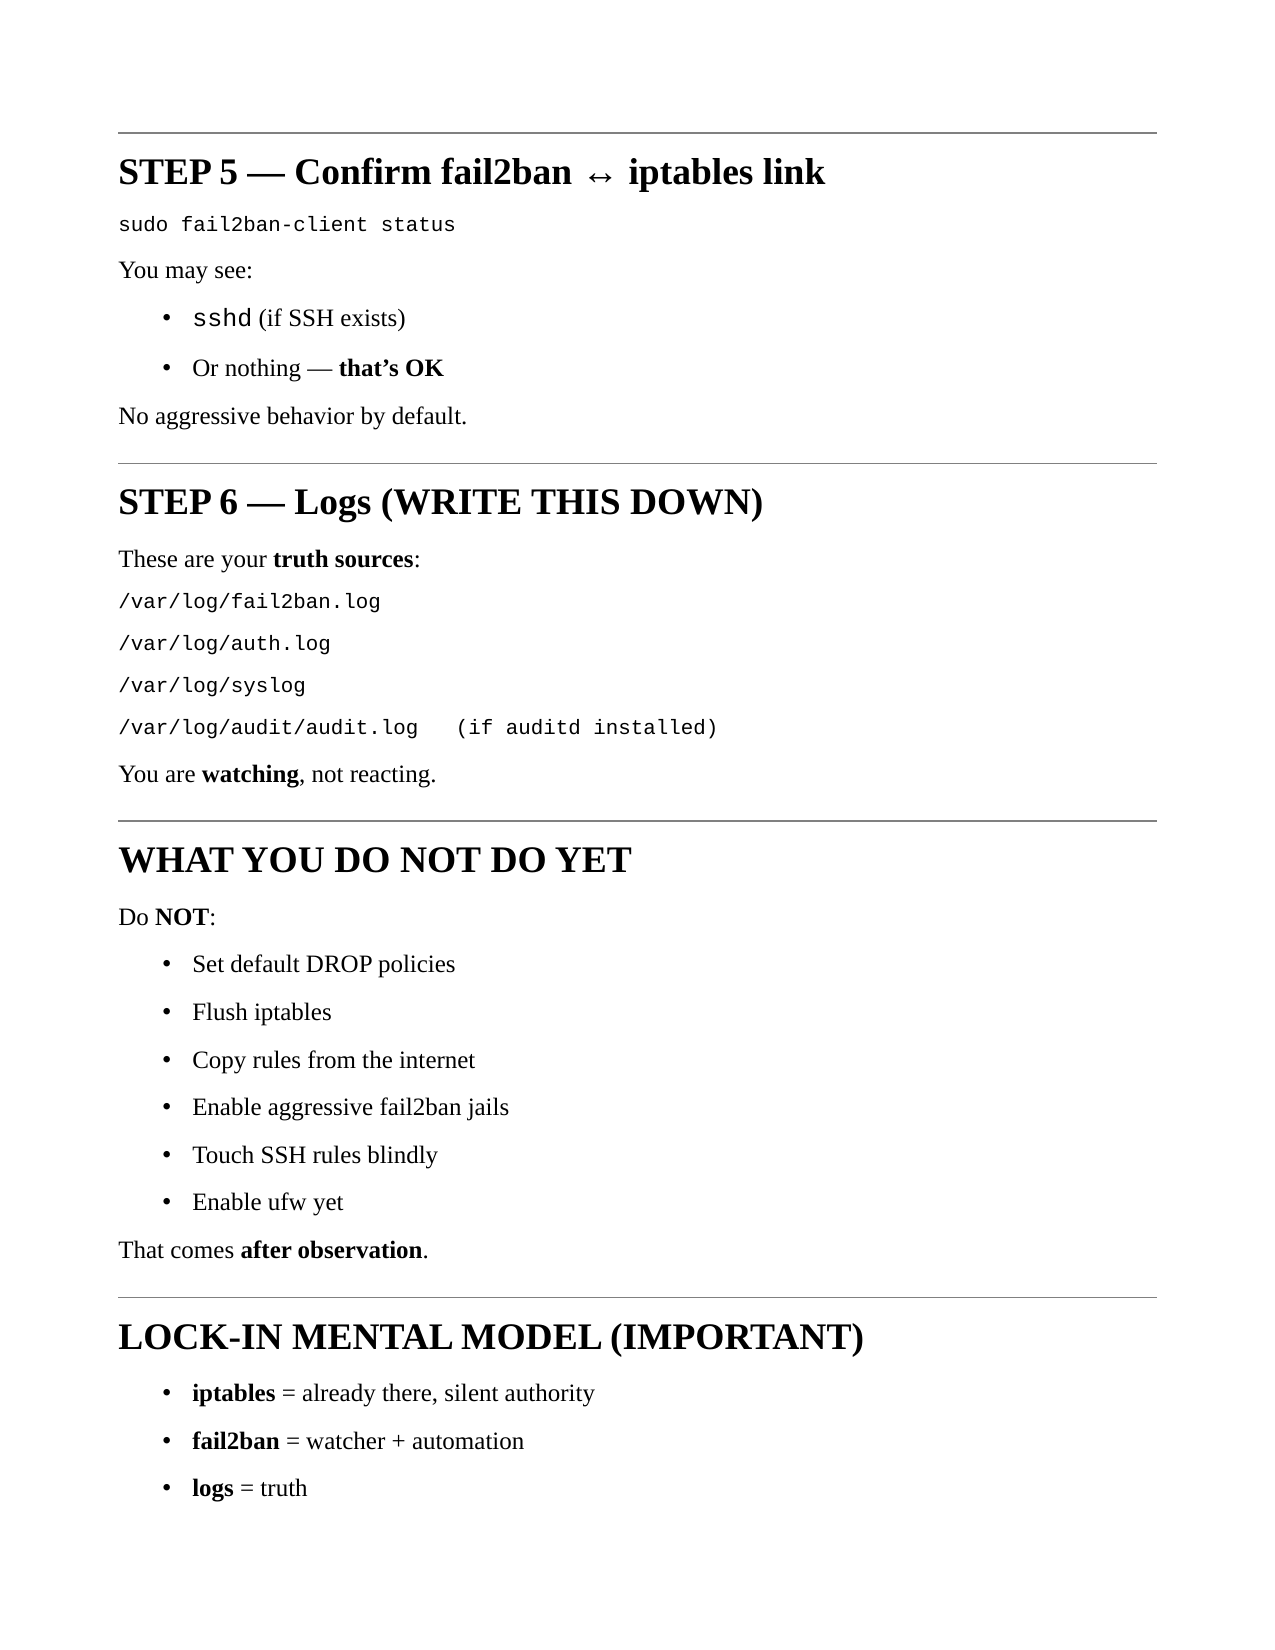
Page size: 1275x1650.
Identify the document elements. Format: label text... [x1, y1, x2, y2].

text Do NOT: [118, 902, 1157, 931]
text sudo fail2ban-client status [118, 214, 1157, 237]
list fail2ban = watcher + automation [162, 1426, 1157, 1455]
list Or nothing — that’s OK [162, 353, 1157, 382]
text You may see: [118, 256, 1157, 284]
list Copy rules from the internet [162, 1045, 1157, 1073]
list Enable ufw yet [162, 1187, 1157, 1216]
subtitle STEP 5 — Confirm fail2ban ↔ iptables link [118, 149, 1157, 193]
list Enable aggressive fail2ban jails [162, 1092, 1157, 1121]
text These are your truth sources: [118, 544, 1157, 573]
list Set default DROP policies [162, 949, 1157, 978]
list Touch SSH rules blindly [162, 1140, 1157, 1169]
list Flush iptables [162, 997, 1157, 1026]
text /var/log/fail2ban.log [118, 592, 1157, 615]
text /var/log/audit/audit.log (if auditd installed) [118, 717, 1157, 741]
text You are watching, not reacting. [118, 759, 1157, 787]
text That comes after observation. [118, 1235, 1157, 1264]
subtitle LOCK-IN MENTAL MODEL (IMPORTANT) [118, 1314, 1157, 1357]
list iptables = already there, silent authority [162, 1378, 1157, 1407]
text No aggressive behavior by default. [118, 401, 1157, 429]
list logs = truth [162, 1473, 1157, 1502]
subtitle WHAT YOU DO NOT DO YET [118, 838, 1157, 881]
text /var/log/auth.log [118, 633, 1157, 657]
text /var/log/syslog [118, 675, 1157, 699]
subtitle STEP 6 — Logs (WRITE THIS DOWN) [118, 480, 1157, 523]
list sshd (if SSH exists) [162, 303, 1157, 334]
